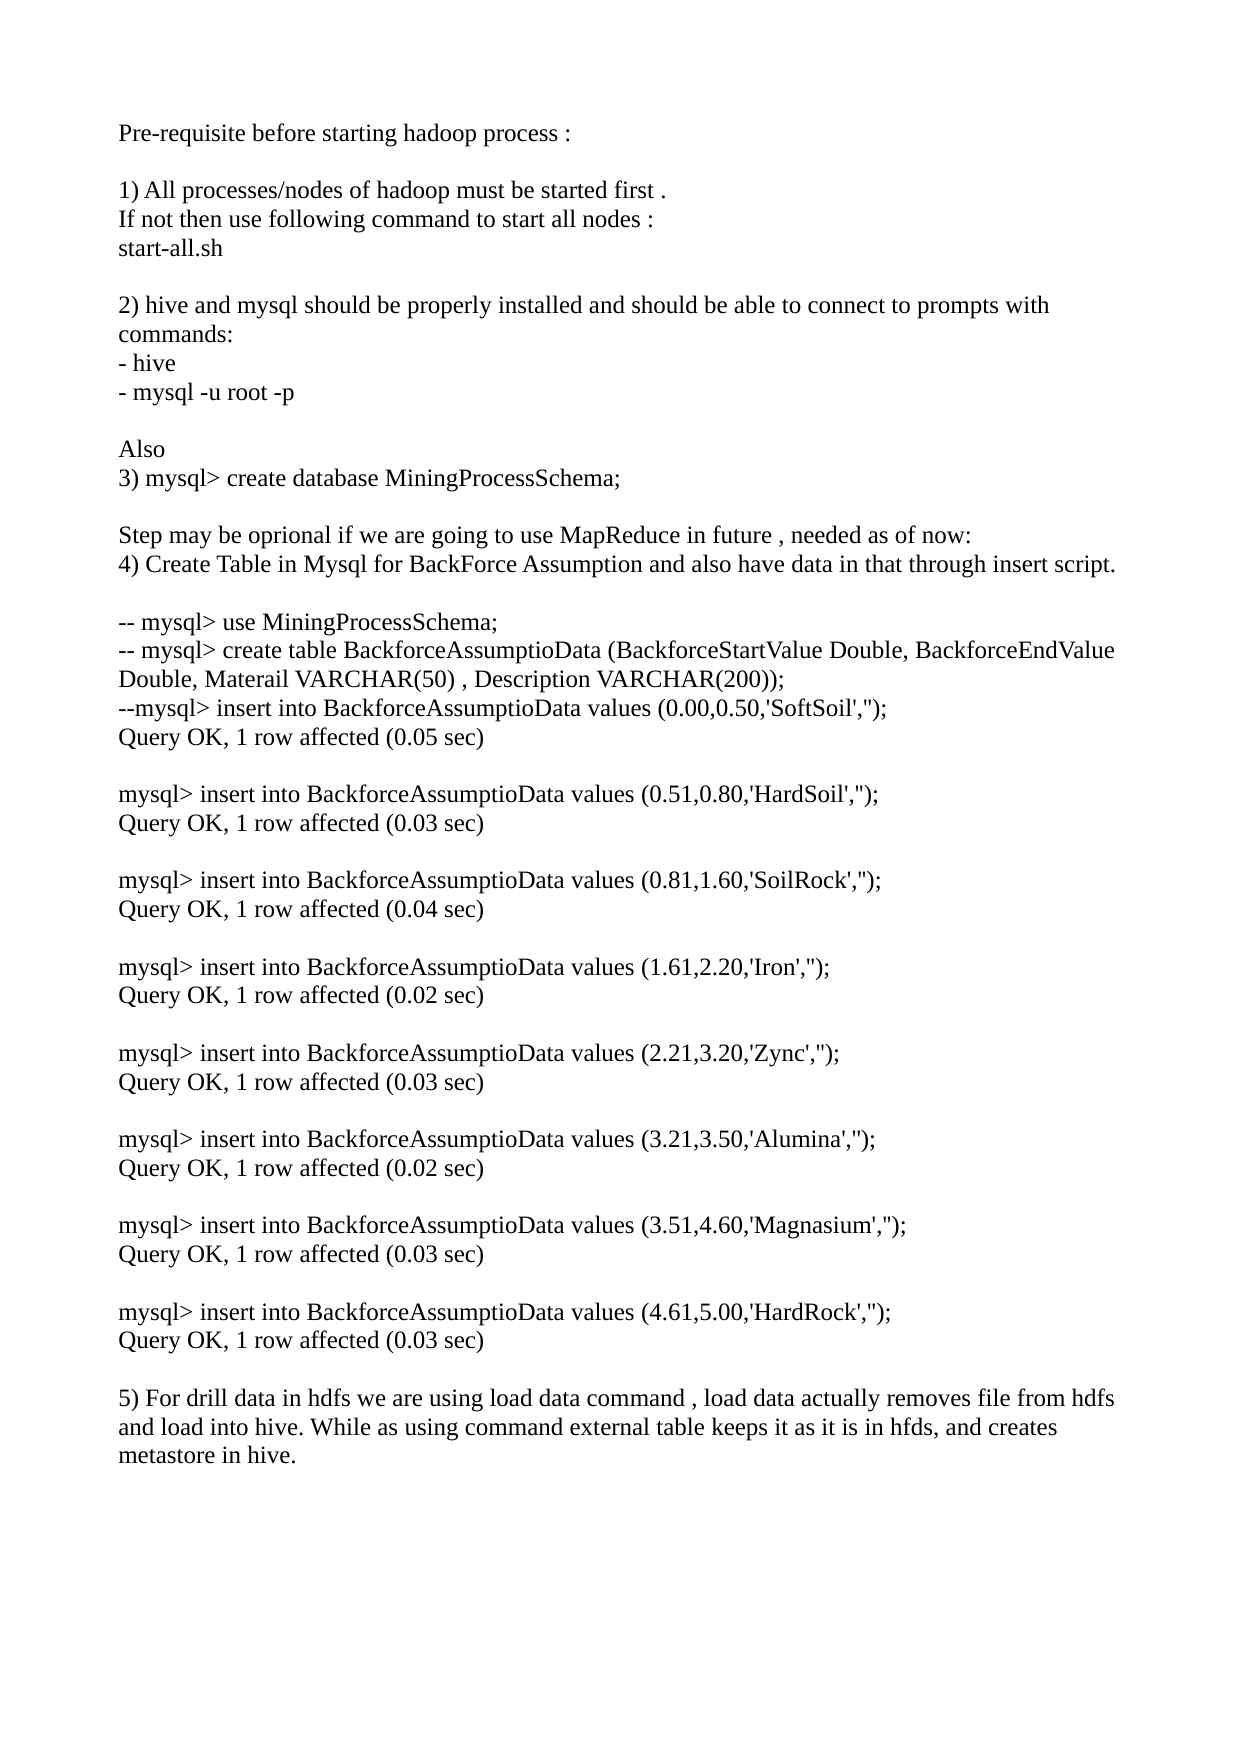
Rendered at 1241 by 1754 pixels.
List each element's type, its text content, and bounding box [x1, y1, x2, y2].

text 3) mysql> create database MiningProcessSchema; [118, 463, 1122, 492]
text Also [118, 434, 1122, 463]
text mysql> insert into BackforceAssumptioData values (0.81,1.60,'SoilRock',''); [118, 866, 1122, 894]
text Query OK, 1 row affected (0.03 sec) [118, 1239, 1122, 1268]
text -- mysql> create table BackforceAssumptioData (BackforceStartValue Double, BackforceEndValue Double, Materail VARCHAR(50) , Description VARCHAR(200)); [118, 636, 1122, 693]
text start-all.sh [118, 233, 1122, 262]
text Pre-requisite before starting hadoop process : [118, 118, 1122, 147]
text 1) All processes/nodes of hadoop must be started first . [118, 176, 1122, 204]
text Query OK, 1 row affected (0.03 sec) [118, 1067, 1122, 1096]
text mysql> insert into BackforceAssumptioData values (0.51,0.80,'HardSoil',''); [118, 779, 1122, 808]
text Step may be oprional if we are going to use MapReduce in future , needed as of now: [118, 521, 1122, 549]
text 2) hive and mysql should be properly installed and should be able to connect to prompts with commands: [118, 291, 1122, 348]
text -- mysql> use MiningProcessSchema; [118, 607, 1122, 636]
text Query OK, 1 row affected (0.03 sec) [118, 808, 1122, 837]
text mysql> insert into BackforceAssumptioData values (1.61,2.20,'Iron',''); [118, 952, 1122, 981]
text Query OK, 1 row affected (0.02 sec) [118, 1153, 1122, 1182]
text mysql> insert into BackforceAssumptioData values (4.61,5.00,'HardRock',''); [118, 1297, 1122, 1326]
text If not then use following command to start all nodes : [118, 204, 1122, 233]
text - mysql -u root -p [118, 377, 1122, 406]
text - hive [118, 348, 1122, 377]
text Query OK, 1 row affected (0.04 sec) [118, 894, 1122, 923]
text Query OK, 1 row affected (0.02 sec) [118, 981, 1122, 1009]
text 5) For drill data in hdfs we are using load data command , load data actually removes file from hdfs and load into hive. While as using command external table keeps it as it is in hfds, and creates metastore in hive. [118, 1383, 1122, 1469]
text mysql> insert into BackforceAssumptioData values (3.51,4.60,'Magnasium',''); [118, 1211, 1122, 1239]
text Query OK, 1 row affected (0.03 sec) [118, 1326, 1122, 1354]
text 4) Create Table in Mysql for BackForce Assumption and also have data in that through insert script. [118, 549, 1122, 578]
text Query OK, 1 row affected (0.05 sec) [118, 722, 1122, 751]
text mysql> insert into BackforceAssumptioData values (3.21,3.50,'Alumina',''); [118, 1124, 1122, 1153]
text mysql> insert into BackforceAssumptioData values (2.21,3.20,'Zync',''); [118, 1038, 1122, 1067]
text --mysql> insert into BackforceAssumptioData values (0.00,0.50,'SoftSoil',''); [118, 693, 1122, 722]
